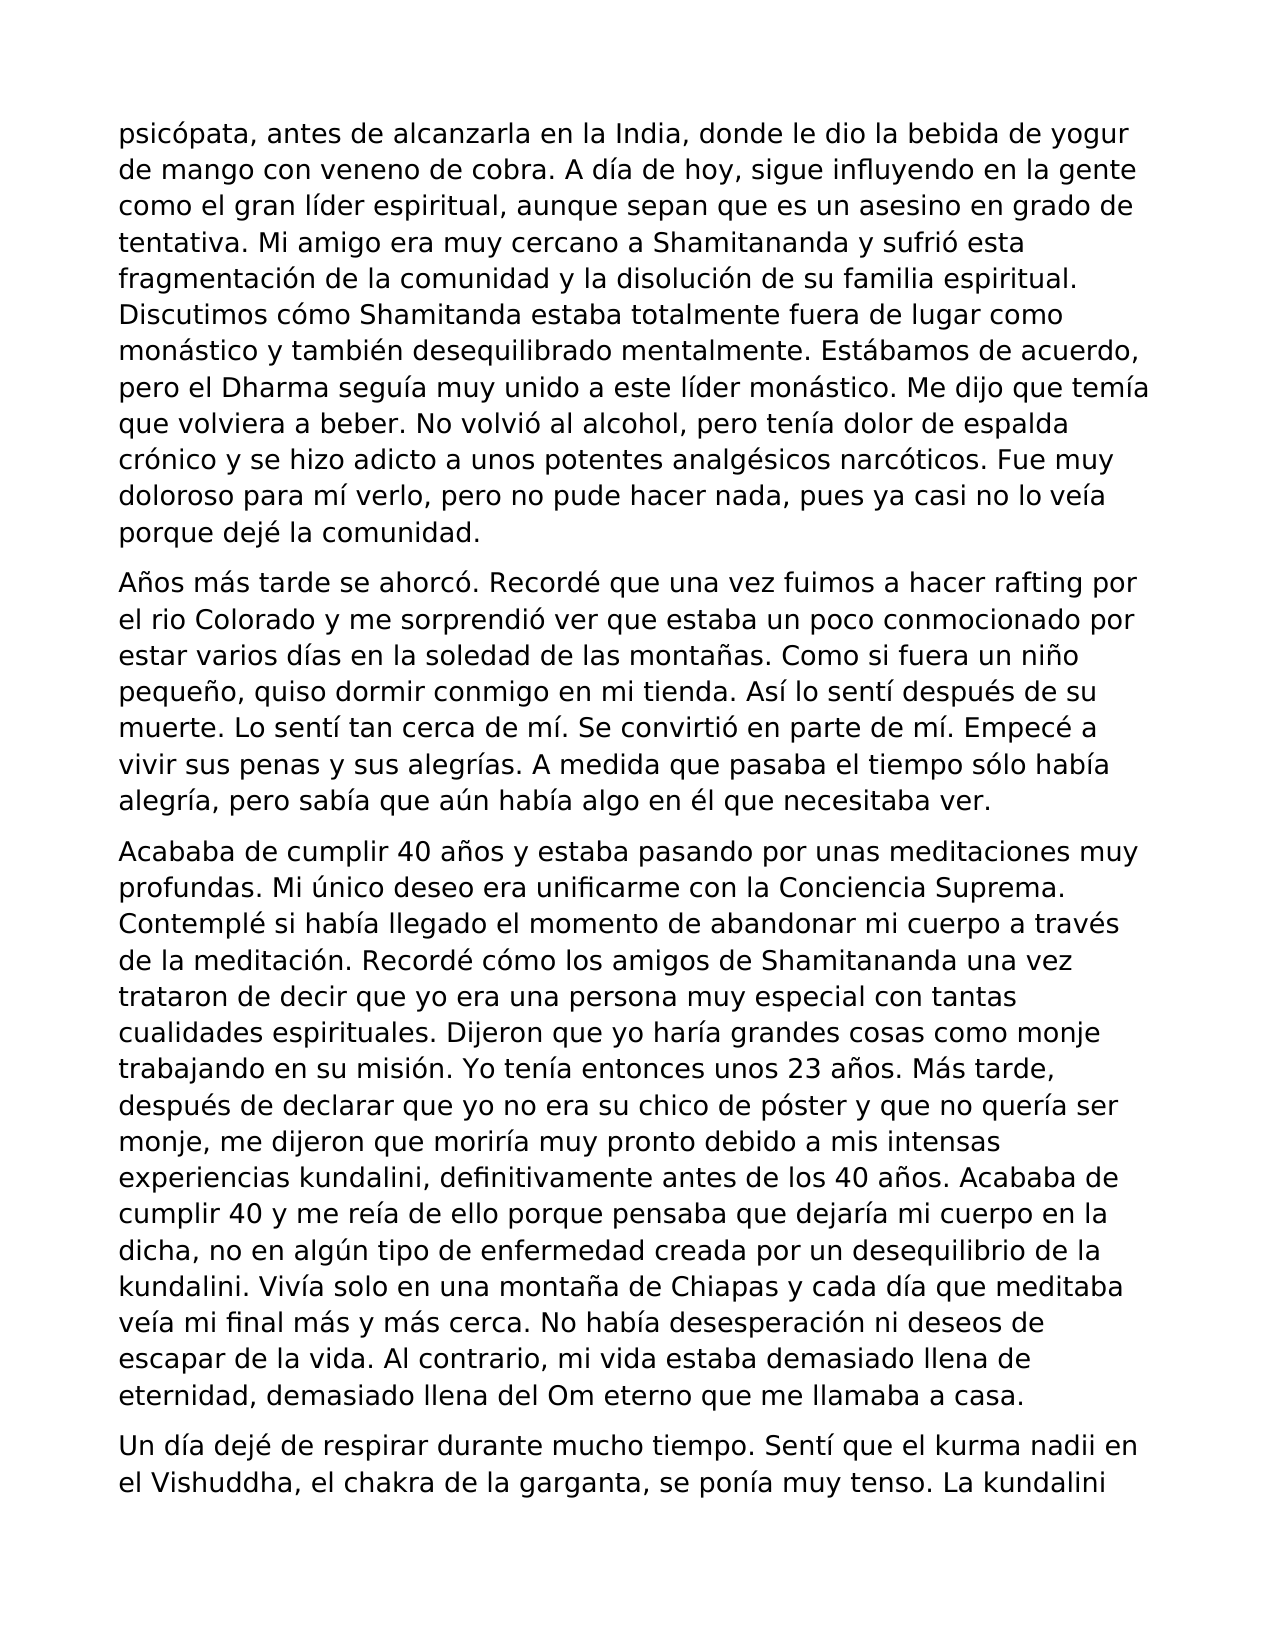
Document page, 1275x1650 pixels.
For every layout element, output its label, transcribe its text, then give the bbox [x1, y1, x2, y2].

text Un día dejé de respirar durante mucho tiempo. Sentí que el kurma nadii en el Vishuddha, el chakra de la garganta, se ponía muy tenso. La kundalini [118, 1431, 1157, 1498]
text Acababa de cumplir 40 años y estaba pasando por unas meditaciones muy profundas. Mi único deseo era unificarme con la Conciencia Suprema. Contemplé si había llegado el momento de abandonar mi cuerpo a través de la meditación. Recordé cómo los amigos de Shamitananda una vez trataron de decir que yo era una persona muy especial con tantas cualidades espirituales. Dijeron que yo haría grandes cosas como monje trabajando en su misión. Yo tenía entonces unos 23 años. Más tarde, después de declarar que yo no era su chico de póster y que no quería ser monje, me dijeron que moriría muy pronto debido a mis intensas experiencias kundalini, definitivamente antes de los 40 años. Acababa de cumplir 40 y me reía de ello porque pensaba que dejaría mi cuerpo en la dicha, no en algún tipo de enfermedad creada por un desequilibrio de la kundalini. Vivía solo en una montaña de Chiapas y cada día que meditaba veía mi final más y más cerca. No había desesperación ni deseos de escapar de la vida. Al contrario, mi vida estaba demasiado llena de eternidad, demasiado llena del Om eterno que me llamaba a casa. [118, 836, 1157, 1411]
text psicópata, antes de alcanzarla en la India, donde le dio la bebida de yogur de mango con veneno de cobra. A día de hoy, sigue influyendo en la gente como el gran líder espiritual, aunque sepan que es un asesino en grado de tentativa. Mi amigo era muy cercano a Shamitananda y sufrió esta fragmentación de la comunidad y la disolución de su familia espiritual. Discutimos cómo Shamitanda estaba totalmente fuera de lugar como monástico y también desequilibrado mentalmente. Estábamos de acuerdo, pero el Dharma seguía muy unido a este líder monástico. Me dijo que temía que volviera a beber. No volvió al alcohol, pero tenía dolor de espalda crónico y se hizo adicto a unos potentes analgésicos narcóticos. Fue muy doloroso para mí verlo, pero no pude hacer nada, pues ya casi no lo veía porque dejé la comunidad. [118, 118, 1157, 548]
text Años más tarde se ahorcó. Recordé que una vez fuimos a hacer rafting por el rio Colorado y me sorprendió ver que estaba un poco conmocionado por estar varios días en la soledad de las montañas. Como si fuera un niño pequeño, quiso dormir conmigo en mi tienda. Así lo sentí después de su muerte. Lo sentí tan cerca de mí. Se convirtió en parte de mí. Empecé a vivir sus penas y sus alegrías. A medida que pasaba el tiempo sólo había alegría, pero sabía que aún había algo en él que necesitaba ver. [118, 568, 1157, 817]
